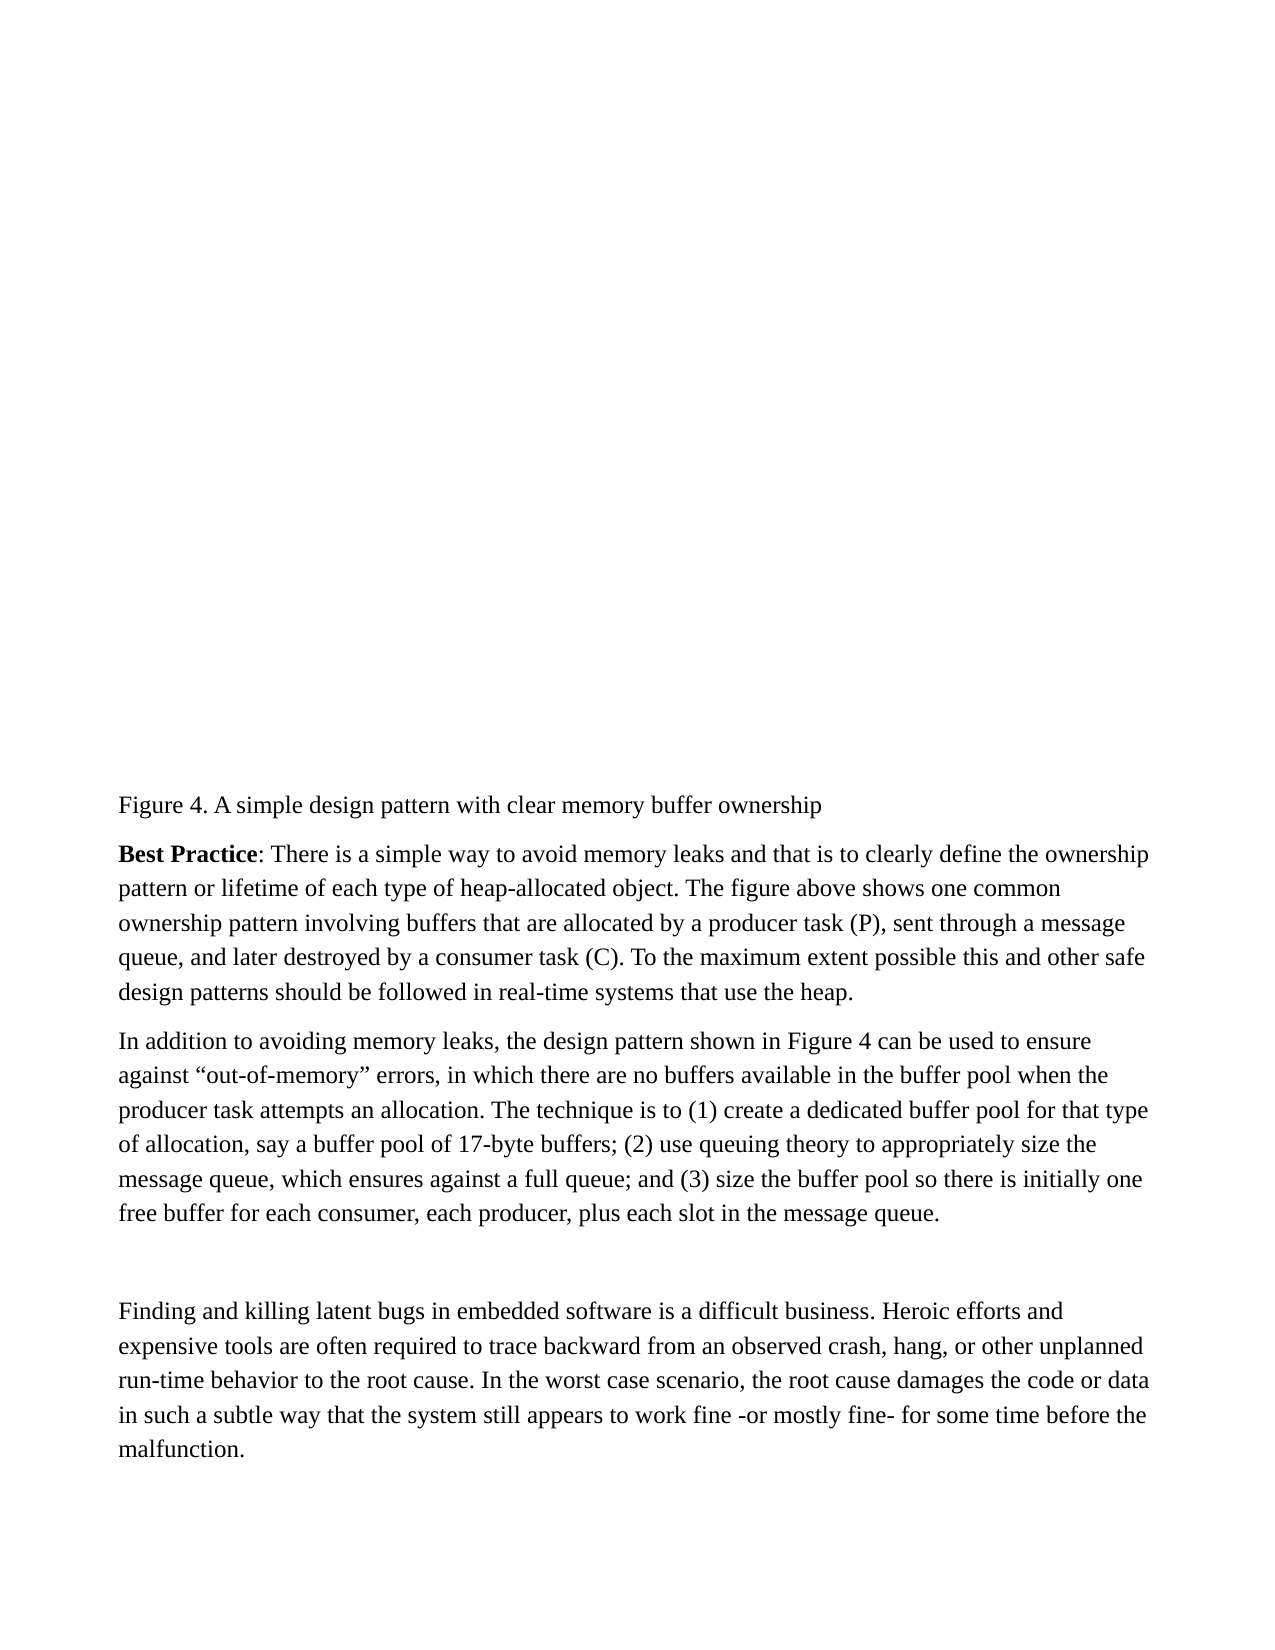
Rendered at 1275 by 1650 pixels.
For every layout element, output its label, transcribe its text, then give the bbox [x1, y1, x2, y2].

text In addition to avoiding memory leaks, the design pattern shown in Figure 4 can be used to ensure against “out-of-memory” errors, in which there are no buffers available in the buffer pool when the producer task attempts an allocation. The technique is to (1) create a dedicated buffer pool for that type of allocation, say a buffer pool of 17-byte buffers; (2) use queuing theory to appropriately size the message queue, which ensures against a full queue; and (3) size the buffer pool so there is initially one free buffer for each consumer, each producer, plus each slot in the message queue. [118, 1026, 1157, 1227]
text Figure 4. A simple design pattern with clear memory buffer ownership [118, 790, 1157, 818]
text Best Practice: There is a simple way to avoid memory leaks and that is to clearly define the ownership pattern or lifetime of each type of heap-allocated object. The figure above shows one common ownership pattern involving buffers that are allocated by a producer task (P), sent through a message queue, and later destroyed by a consumer task (C). To the maximum extent possible this and other safe design patterns should be followed in real-time systems that use the heap. [118, 839, 1157, 1005]
table_header [118, 118, 1157, 790]
text Finding and killing latent bugs in embedded software is a difficult business. Heroic efforts and expensive tools are often required to trace backward from an observed crash, hang, or other unplanned run-time behavior to the root cause. In the worst case scenario, the root cause damages the code or data in such a subtle way that the system still appears to work fine -or mostly fine- for some time before the malfunction. [118, 1296, 1157, 1463]
